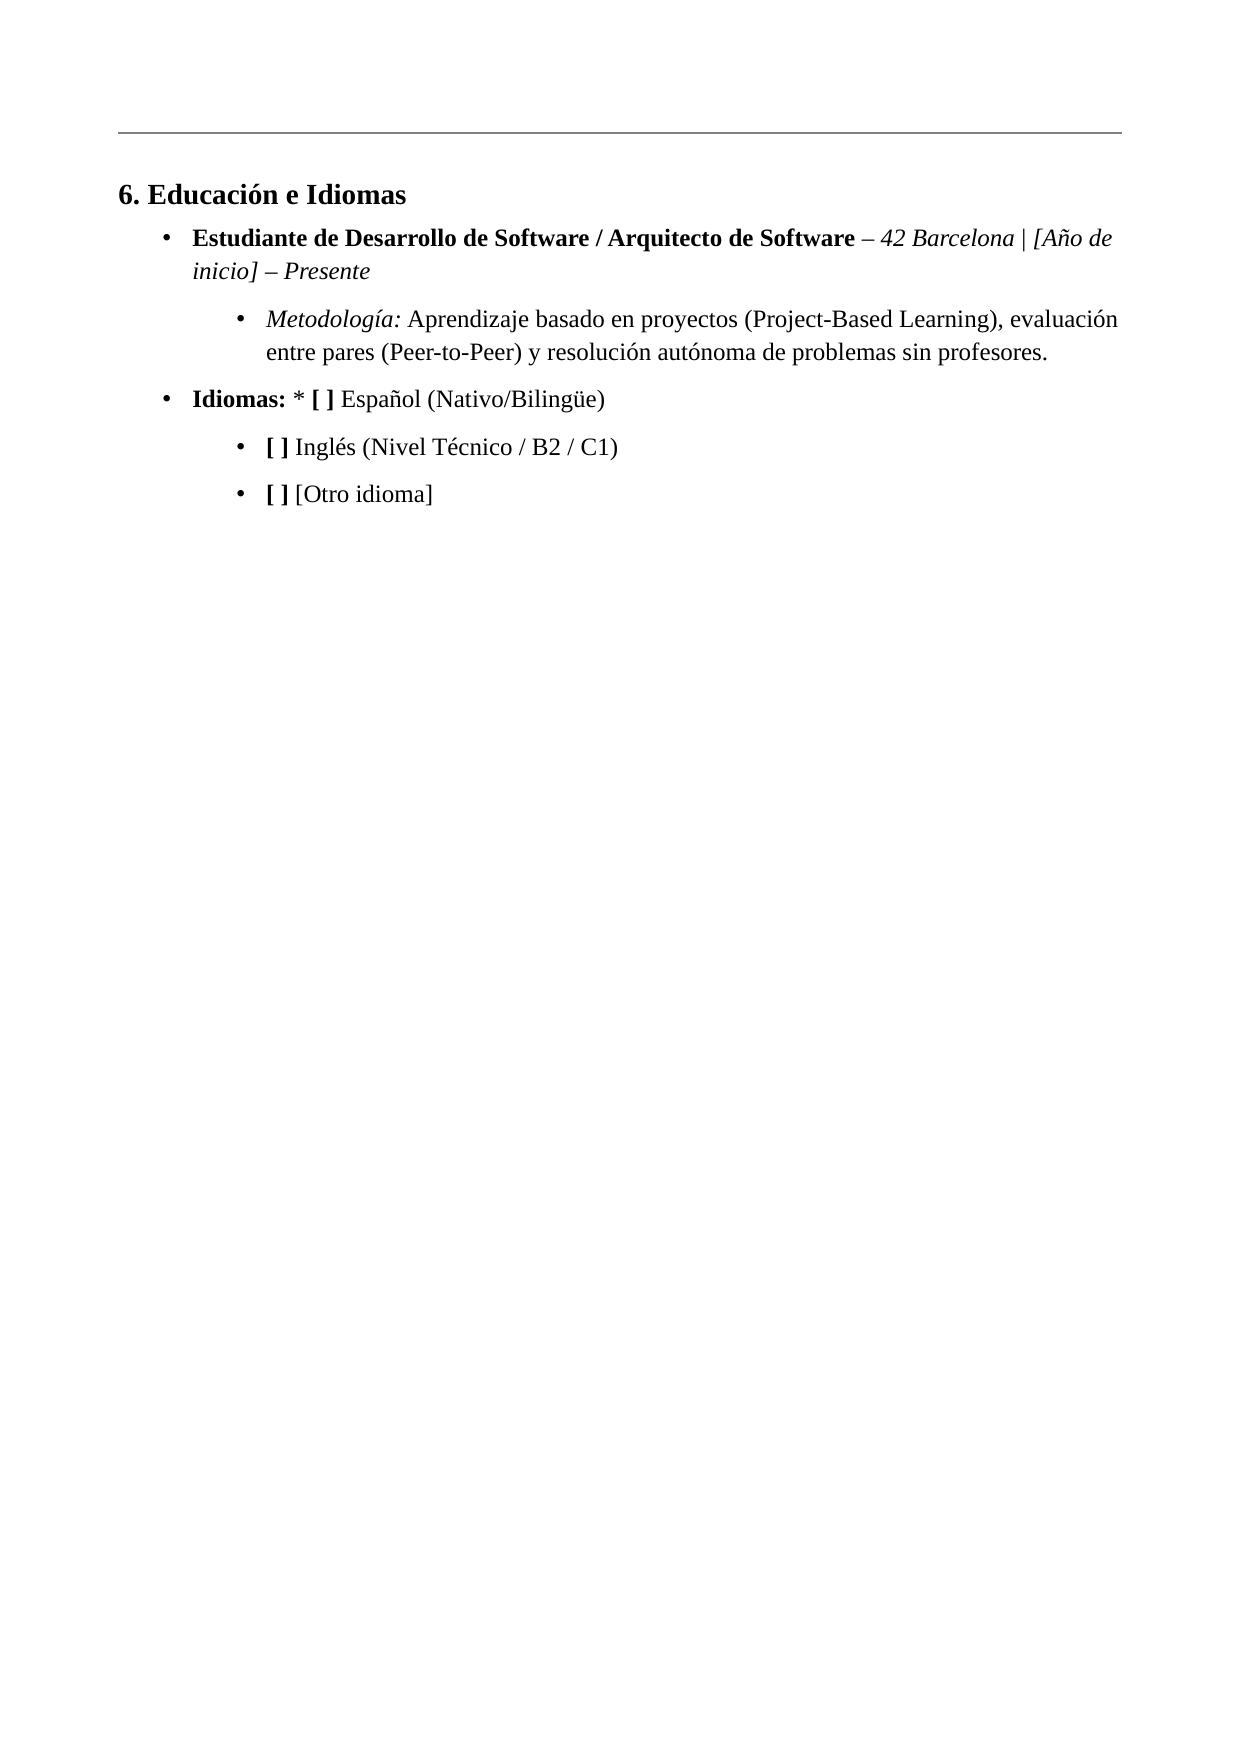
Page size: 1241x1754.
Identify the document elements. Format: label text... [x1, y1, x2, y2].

list Metodología: Aprendizaje basado en proyectos (Project-Based Learning), evaluación entre pares (Peer-to-Peer) y resolución autónoma de problemas sin profesores. [236, 304, 1122, 365]
list [ ] [Otro idioma] [236, 479, 1122, 508]
list [ ] Inglés (Nivel Técnico / B2 / C1) [236, 432, 1122, 461]
list Estudiante de Desarrollo de Software / Arquitecto de Software – 42 Barcelona | [Año de inicio] – Presente [162, 223, 1122, 285]
list Idiomas: * [ ] Español (Nativo/Bilingüe) [162, 384, 1122, 413]
subtitle 6. Educación e Idiomas [118, 177, 1122, 211]
